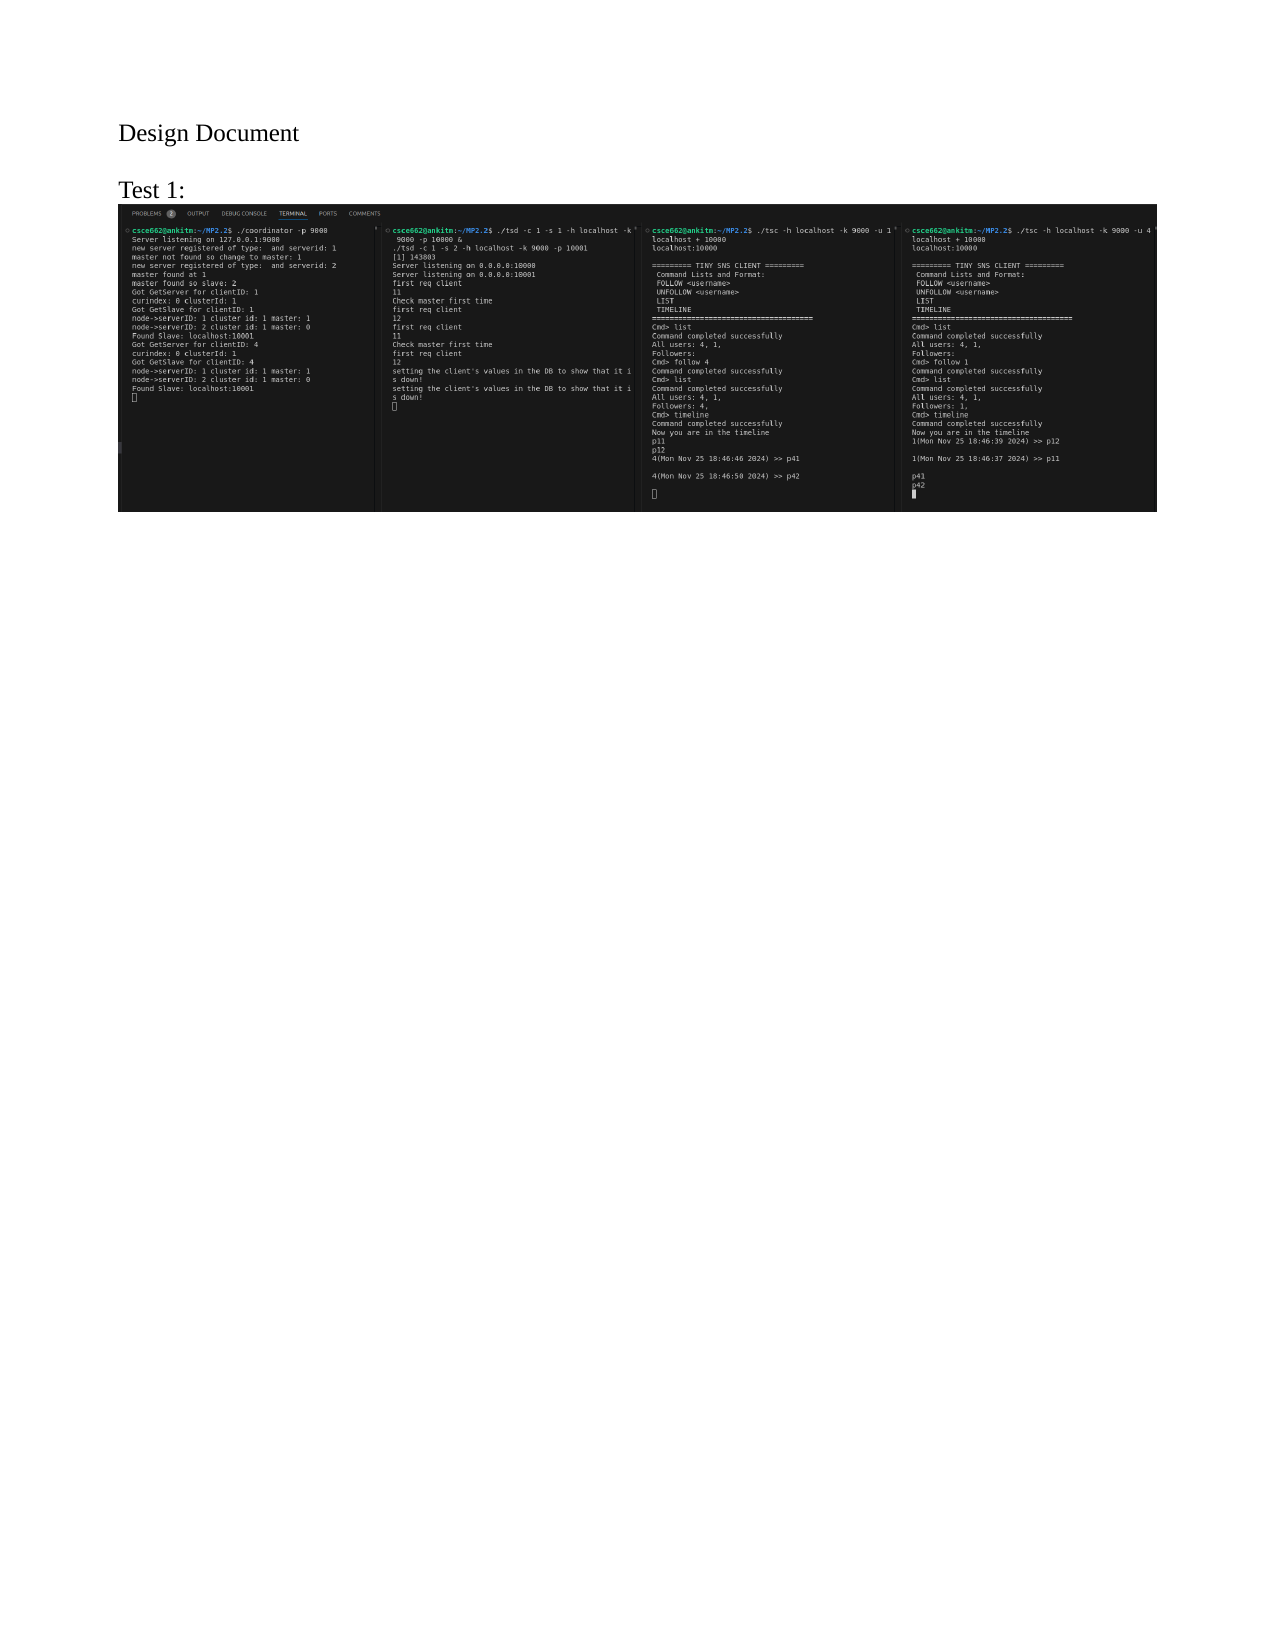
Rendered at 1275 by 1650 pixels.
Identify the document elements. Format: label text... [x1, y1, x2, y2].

text Test 1: [118, 176, 1157, 204]
text Design Document [118, 118, 1157, 147]
picture [118, 204, 1157, 512]
